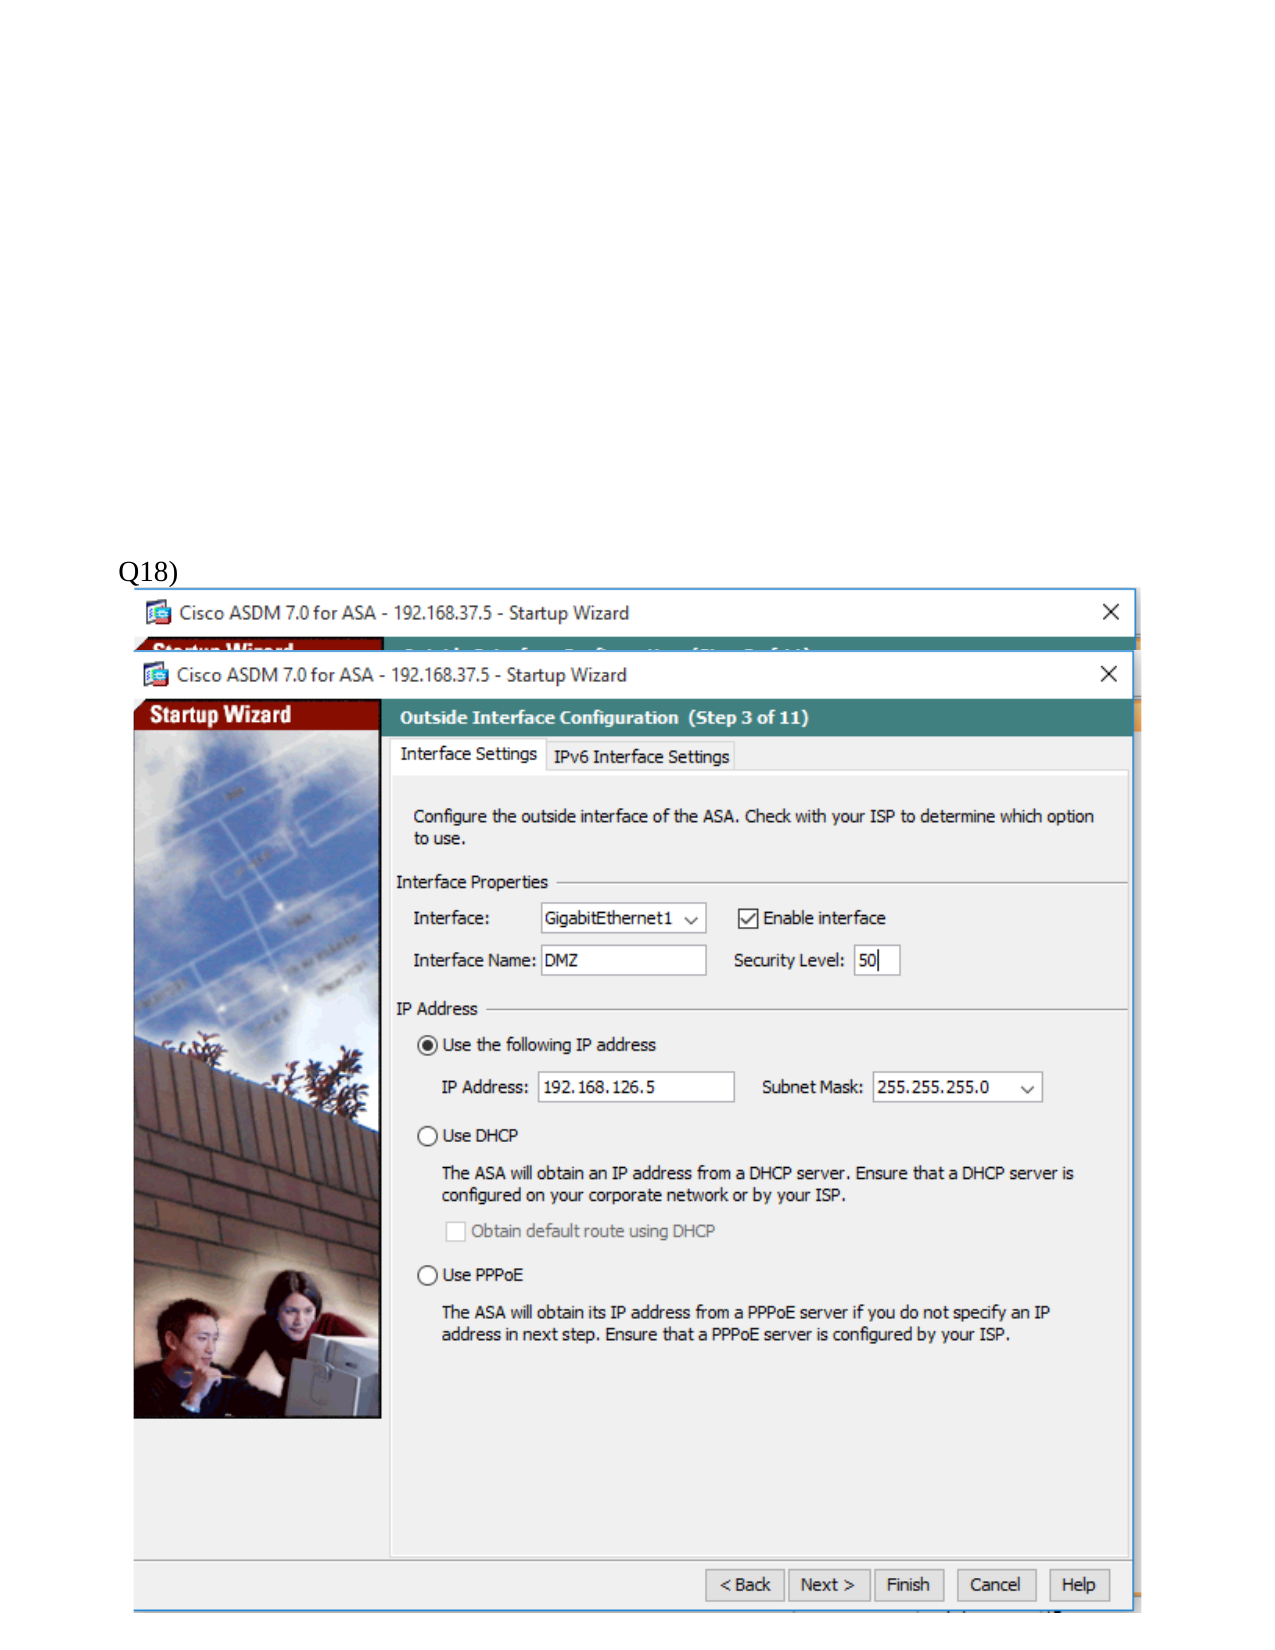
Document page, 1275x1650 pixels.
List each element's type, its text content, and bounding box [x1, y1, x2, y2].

text Q18) [118, 554, 1157, 588]
